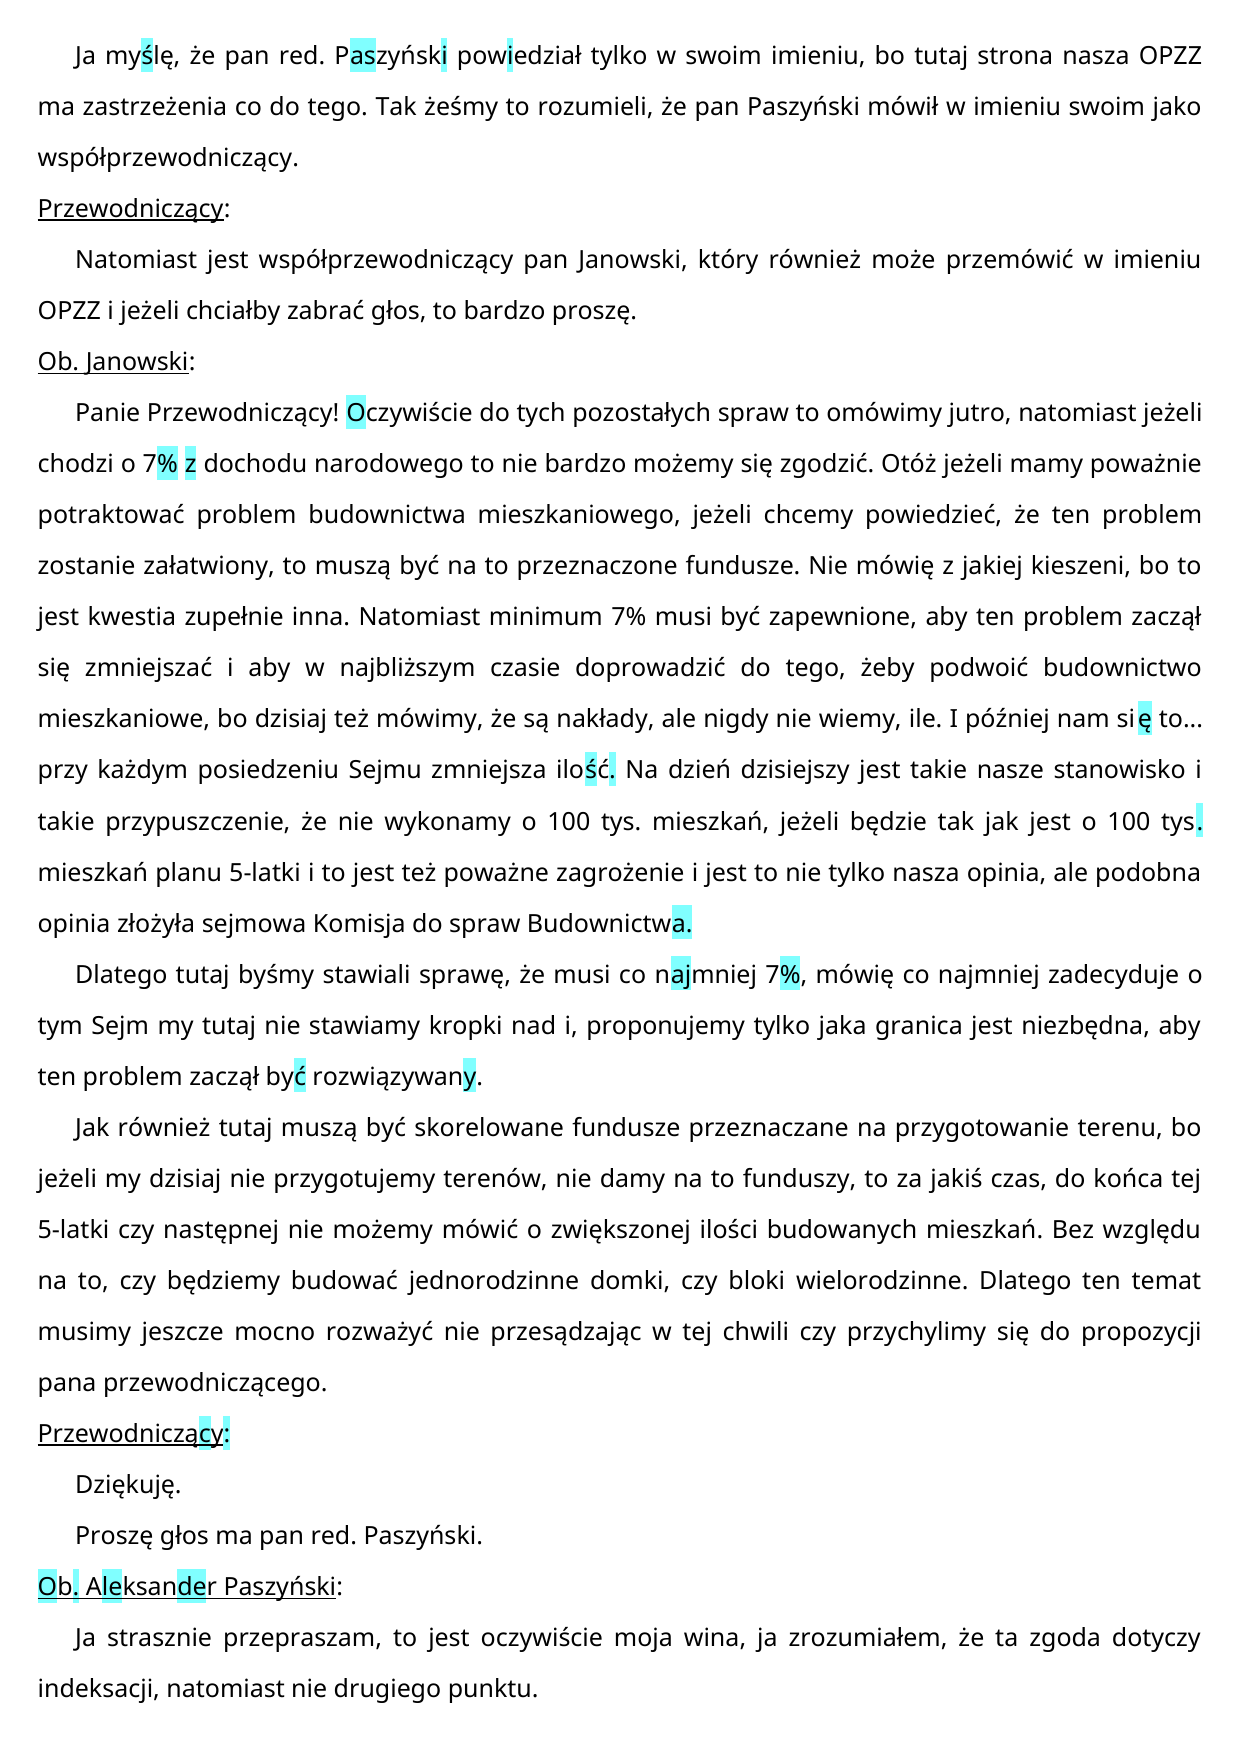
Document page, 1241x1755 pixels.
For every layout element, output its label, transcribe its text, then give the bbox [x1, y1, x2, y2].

text Dziękuję. [37, 1467, 1203, 1501]
text Ob. Aleksander Paszyński: [37, 1569, 1203, 1603]
text Przewodniczący: [37, 191, 1203, 225]
text Jak również tutaj muszą być skorelowane fundusze przeznaczane na przygotowanie terenu, bo jeżeli my dzisiaj nie przygotujemy terenów, nie damy na to funduszy, to za jakiś czas, do końca tej 5-latki czy następnej nie możemy mówić o zwiększonej ilości budowanych mieszkań. Bez względu na to, czy będziemy budować jednorodzinne domki, czy bloki wielorodzinne. Dlatego ten temat musimy jeszcze mocno rozważyć nie przesądzając w tej chwili czy przychylimy się do propozycji pana przewodniczącego. [37, 1109, 1203, 1399]
text Natomiast jest współprzewodniczący pan Janowski, który również może przemówić w imieniu OPZZ i jeżeli chciałby zabrać głos, to bardzo proszę. [37, 242, 1203, 327]
text Ob. Janowski: [37, 344, 1203, 378]
text Panie Przewodniczący! Oczywiście do tych pozostałych spraw to omówimy jutro, natomiast jeżeli chodzi o 7% z dochodu narodowego to nie bardzo możemy się zgodzić. Otóż jeżeli mamy poważnie potraktować problem budownictwa mieszkaniowego, jeżeli chcemy powiedzieć, że ten problem zostanie załatwiony, to muszą być na to przeznaczone fundusze. Nie mówię z jakiej kieszeni, bo to jest kwestia zupełnie inna. Natomiast minimum 7% musi być zapewnione, aby ten problem zaczął się zmniejszać i aby w najbliższym czasie doprowadzić do tego, żeby podwoić budownictwo mieszkaniowe, bo dzisiaj też mówimy, że są nakłady, ale nigdy nie wiemy, ile. I później nam się to... przy każdym posiedzeniu Sejmu zmniejsza ilość. Na dzień dzisiejszy jest takie nasze stanowisko i takie przypuszczenie, że nie wykonamy o 100 tys. mieszkań, jeżeli będzie tak jak jest o 100 tys. mieszkań planu 5-latki i to jest też poważne zagrożenie i jest to nie tylko nasza opinia, ale podobna opinia złożyła sejmowa Komisja do spraw Budownictwa. [37, 395, 1203, 939]
text Ja strasznie przepraszam, to jest oczywiście moja wina, ja zrozumiałem, że ta zgoda dotyczy indeksacji, natomiast nie drugiego punktu. [37, 1620, 1203, 1705]
text Ja myślę, że pan red. Paszyński powiedział tylko w swoim imieniu, bo tutaj strona nasza OPZZ ma zastrzeżenia co do tego. Tak żeśmy to rozumieli, że pan Paszyński mówił w imieniu swoim jako współprzewodniczący. [37, 37, 1203, 174]
text Proszę głos ma pan red. Paszyński. [37, 1518, 1203, 1552]
text Dlatego tutaj byśmy stawiali sprawę, że musi co najmniej 7%, mówię co najmniej zadecyduje o tym Sejm my tutaj nie stawiamy kropki nad i, proponujemy tylko jaka granica jest niezbędna, aby ten problem zaczął być rozwiązywany. [37, 956, 1203, 1092]
text Przewodniczący: [37, 1416, 1203, 1450]
